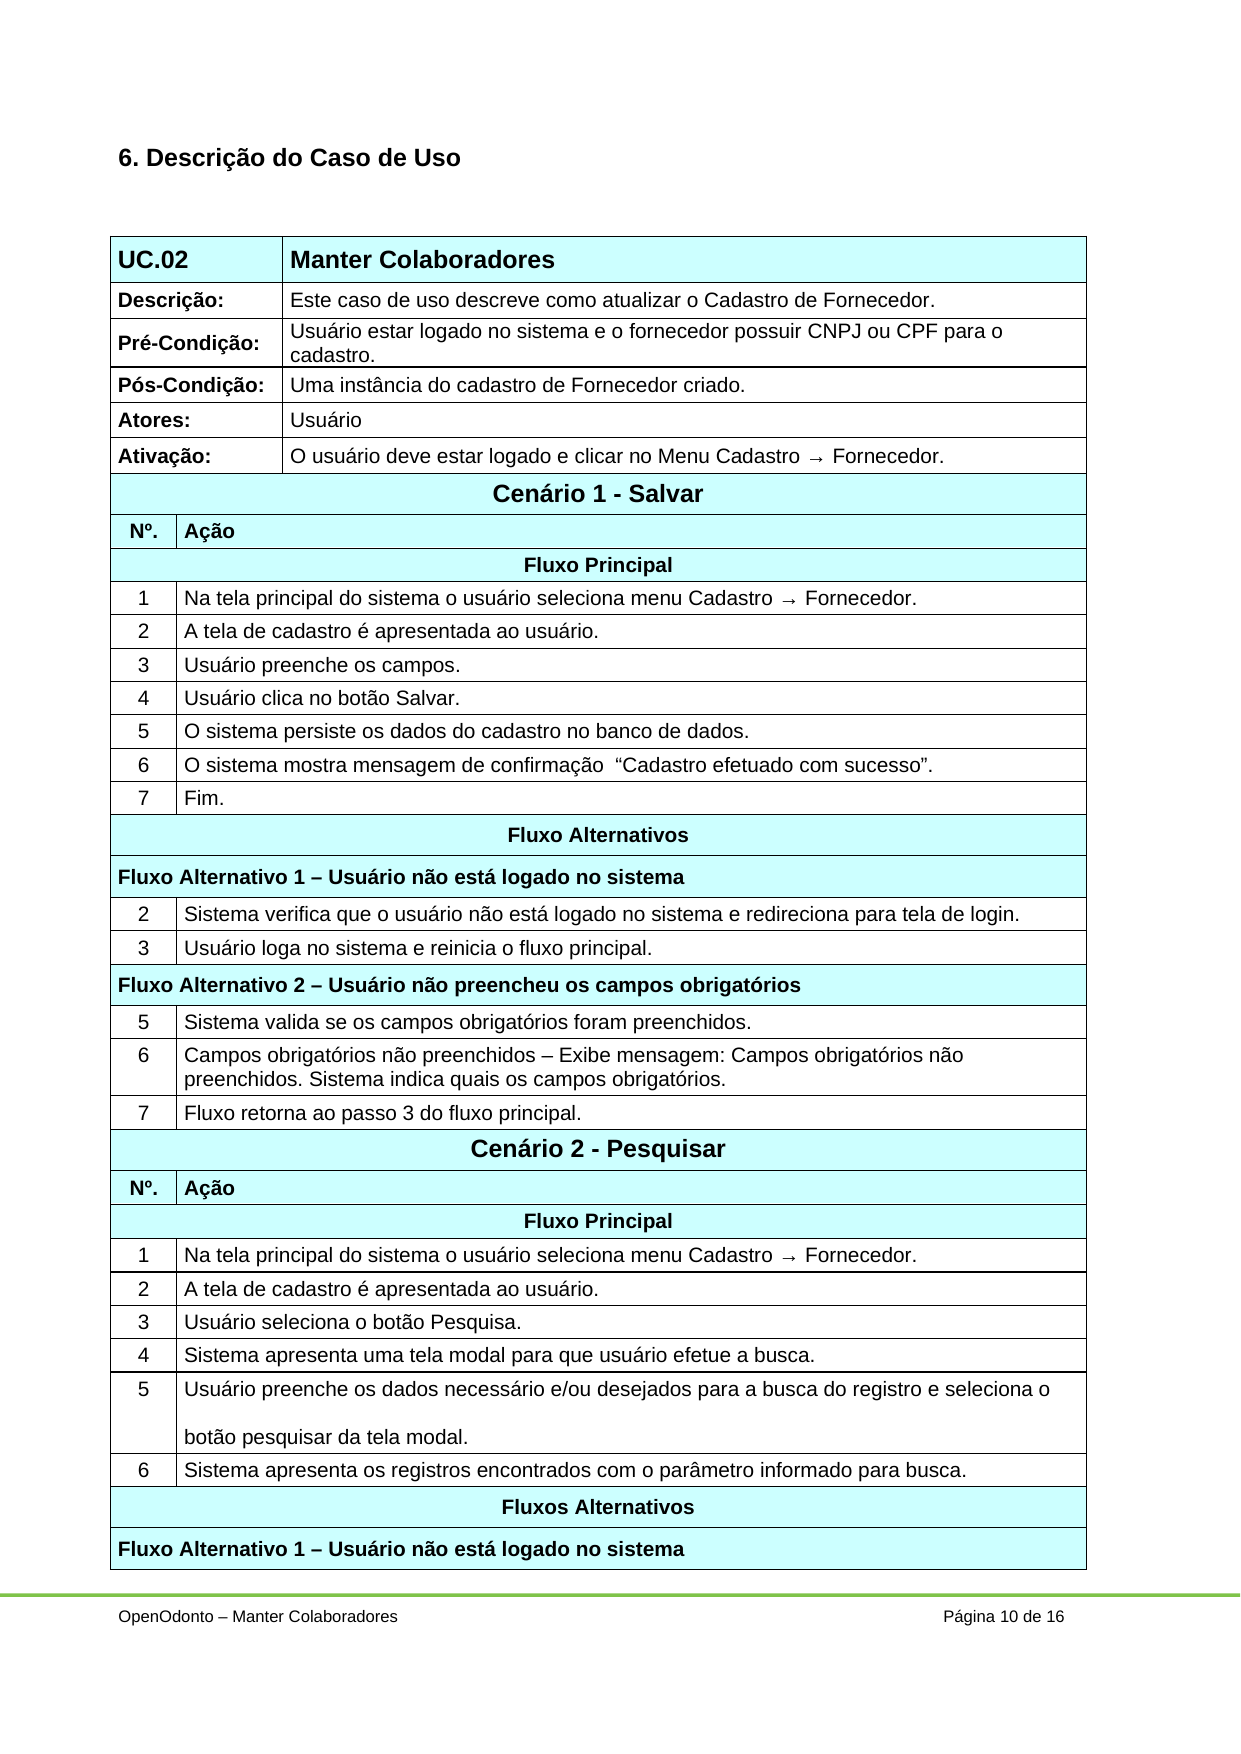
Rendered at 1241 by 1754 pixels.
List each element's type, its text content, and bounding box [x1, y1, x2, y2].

table_cell 4 [111, 682, 176, 714]
table_cell Sistema apresenta uma tela modal para que usuário efetue a busca. [177, 1339, 1086, 1371]
table_cell 7 [111, 782, 176, 814]
table_header UC.02 [111, 237, 282, 282]
table_cell Usuário seleciona o botão Pesquisa. [177, 1306, 1086, 1338]
table_cell Este caso de uso descreve como atualizar o Cadastro de Fornecedor. [283, 283, 1086, 317]
table_cell 2 [111, 898, 176, 930]
table_cell A tela de cadastro é apresentada ao usuário. [177, 1273, 1086, 1305]
table_cell Nº. [111, 515, 176, 547]
table_cell Fluxo retorna ao passo 3 do fluxo principal. [177, 1096, 1086, 1129]
table_cell Ação [177, 515, 1086, 547]
table_cell 3 [111, 931, 176, 963]
table_cell Sistema valida se os campos obrigatórios foram preenchidos. [177, 1006, 1086, 1038]
table_cell Usuário preenche os dados necessário e/ou desejados para a busca do registro e seleciona o botão pesquisar da tela modal. [177, 1373, 1086, 1453]
table_cell O sistema mostra mensagem de confirmação “Cadastro efetuado com sucesso”. [177, 749, 1086, 781]
table_cell 1 [111, 582, 176, 614]
table_cell 3 [111, 649, 176, 681]
table_cell Campos obrigatórios não preenchidos – Exibe mensagem: Campos obrigatórios não preenchidos. Sistema indica quais os campos obrigatórios. [177, 1039, 1086, 1095]
table_cell O sistema persiste os dados do cadastro no banco de dados. [177, 715, 1086, 747]
table_cell Na tela principal do sistema o usuário seleciona menu Cadastro → Fornecedor. [177, 1239, 1086, 1271]
table_cell 5 [111, 715, 176, 747]
table_cell Pós-Condição: [111, 368, 282, 402]
table_cell Usuário [283, 403, 1086, 437]
table_cell 6 [111, 1454, 176, 1486]
table_cell Uma instância do cadastro de Fornecedor criado. [283, 368, 1086, 402]
table_cell Fluxo Alternativos [111, 815, 1086, 855]
table_cell Atores: [111, 403, 282, 437]
table_cell Usuário clica no botão Salvar. [177, 682, 1086, 714]
table_cell Ativação: [111, 438, 282, 473]
table_cell 3 [111, 1306, 176, 1338]
table_cell O usuário deve estar logado e clicar no Menu Cadastro → Fornecedor. [283, 438, 1086, 473]
table_cell A tela de cadastro é apresentada ao usuário. [177, 615, 1086, 647]
table_cell 5 [111, 1373, 176, 1453]
table_cell Fluxo Alternativo 1 – Usuário não está logado no sistema [111, 1528, 1086, 1569]
table_cell Cenário 2 - Pesquisar [111, 1130, 1086, 1170]
table_cell Fluxo Principal [111, 1205, 1086, 1238]
table_cell Usuário preenche os campos. [177, 649, 1086, 681]
table_cell 1 [111, 1239, 176, 1271]
table_cell 4 [111, 1339, 176, 1371]
table_cell Usuário estar logado no sistema e o fornecedor possuir CNPJ ou CPF para o cadastro. [283, 319, 1086, 366]
table_cell Fim. [177, 782, 1086, 814]
table_cell Ação [177, 1171, 1086, 1203]
table_cell 5 [111, 1006, 176, 1038]
table_cell Sistema verifica que o usuário não está logado no sistema e redireciona para tela de login. [177, 898, 1086, 930]
table_cell 7 [111, 1096, 176, 1129]
subtitle 6. Descrição do Caso de Uso [118, 143, 1122, 172]
table_cell 2 [111, 615, 176, 647]
table_cell 6 [111, 749, 176, 781]
table_cell Pré-Condição: [111, 319, 282, 366]
table_cell Descrição: [111, 283, 282, 317]
table_cell Usuário loga no sistema e reinicia o fluxo principal. [177, 931, 1086, 963]
table_cell Cenário 1 - Salvar [111, 474, 1086, 514]
table_cell Fluxo Principal [111, 549, 1086, 581]
table_cell Fluxo Alternativo 2 – Usuário não preencheu os campos obrigatórios [111, 965, 1086, 1005]
table_header Manter Colaboradores [283, 237, 1086, 282]
table_cell 6 [111, 1039, 176, 1095]
table_cell Fluxo Alternativo 1 – Usuário não está logado no sistema [111, 856, 1086, 897]
table_cell Sistema apresenta os registros encontrados com o parâmetro informado para busca. [177, 1454, 1086, 1486]
table_cell Na tela principal do sistema o usuário seleciona menu Cadastro → Fornecedor. [177, 582, 1086, 614]
table_cell Fluxos Alternativos [111, 1487, 1086, 1527]
table_cell Nº. [111, 1171, 176, 1203]
table_cell 2 [111, 1273, 176, 1305]
